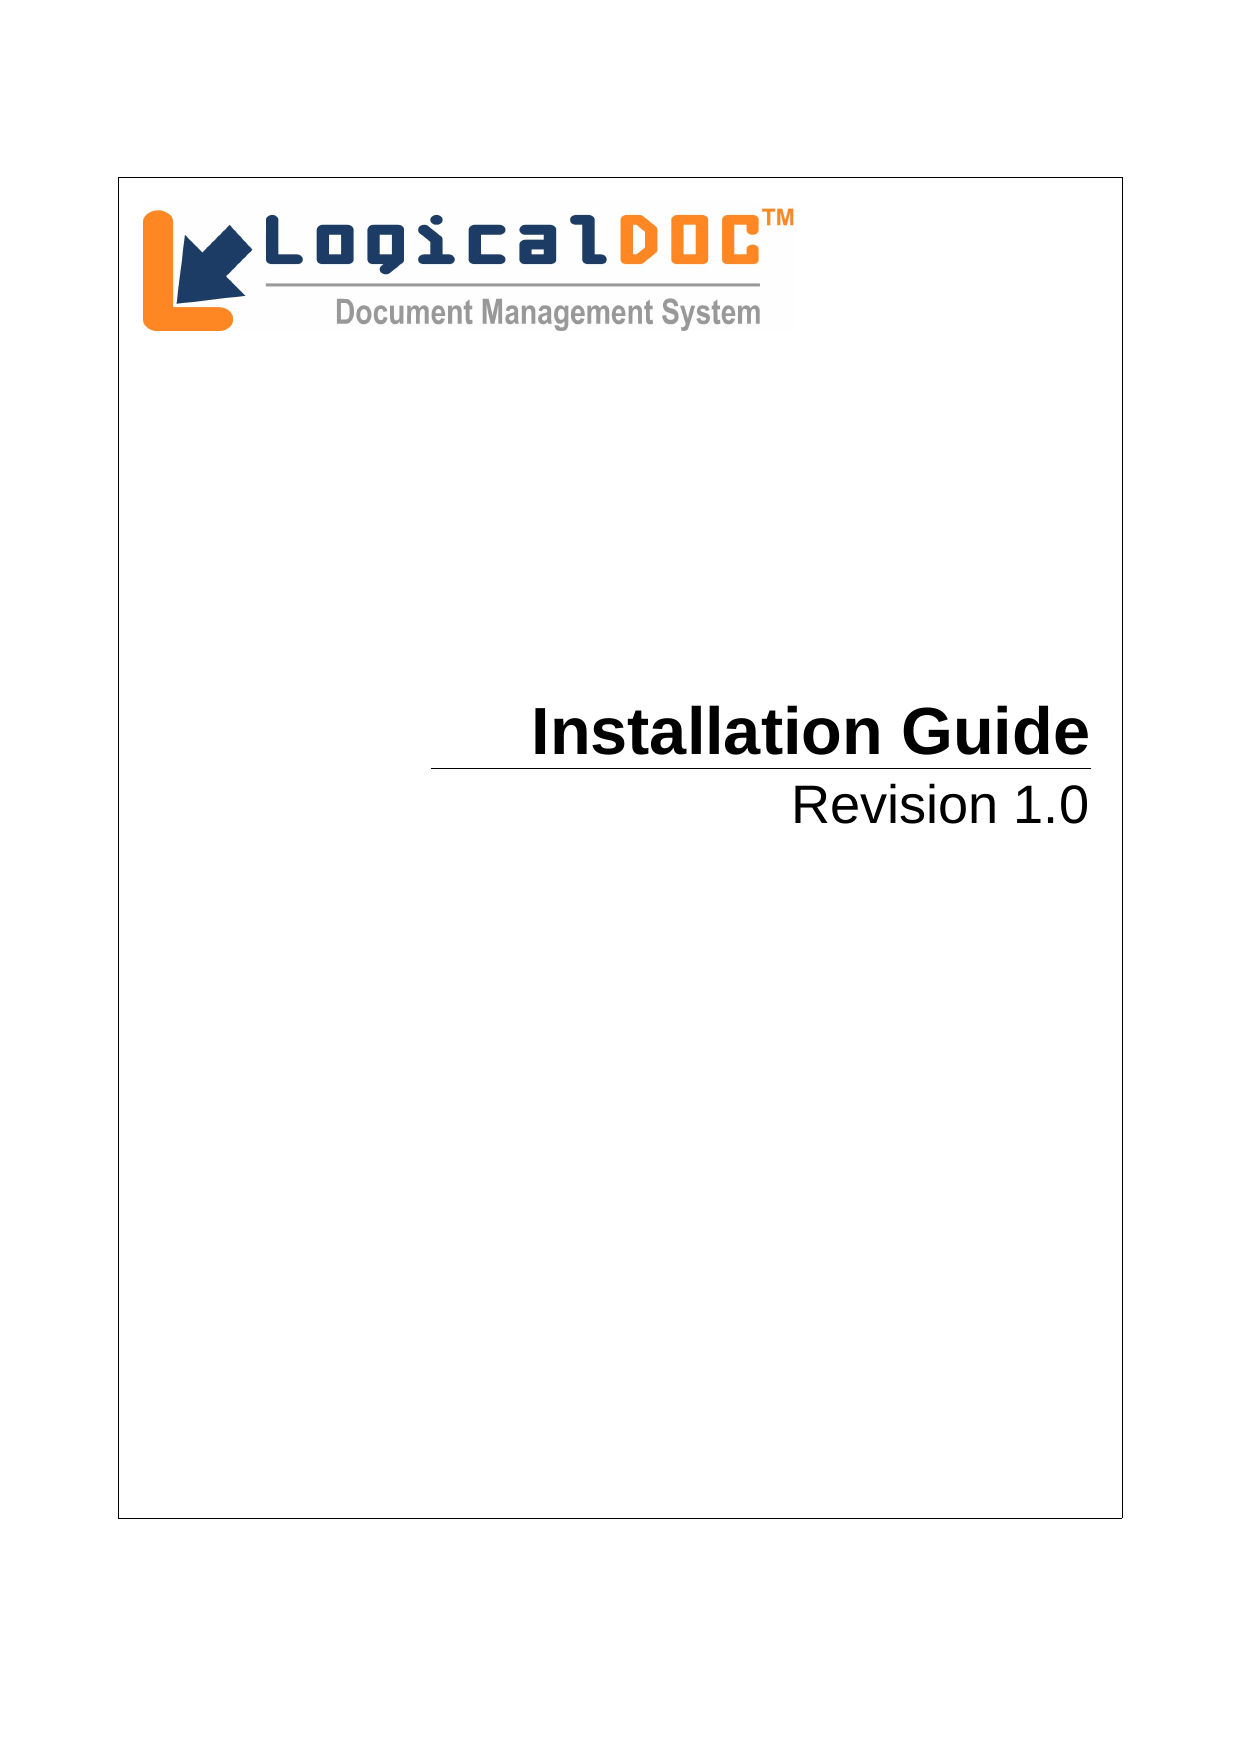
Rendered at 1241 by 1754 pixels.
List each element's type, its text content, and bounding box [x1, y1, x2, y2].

picture [143, 202, 797, 331]
title Installation Guide [431, 694, 1091, 768]
text Revision 1.0 [122, 774, 1089, 835]
